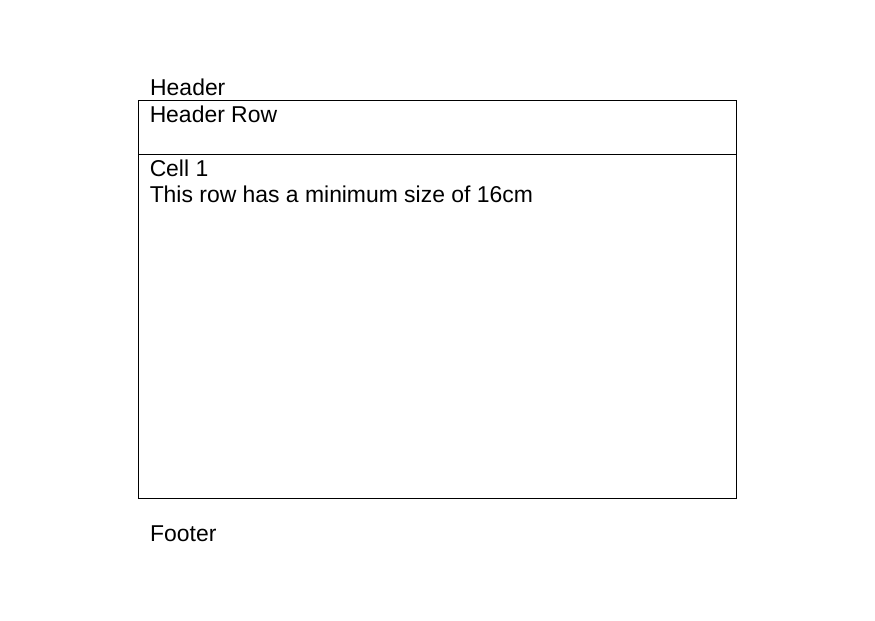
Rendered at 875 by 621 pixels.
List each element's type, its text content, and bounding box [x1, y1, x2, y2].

table_header Header Row [139, 101, 736, 154]
table_cell Cell 1 This row has a minimum size of 16cm [139, 155, 736, 498]
